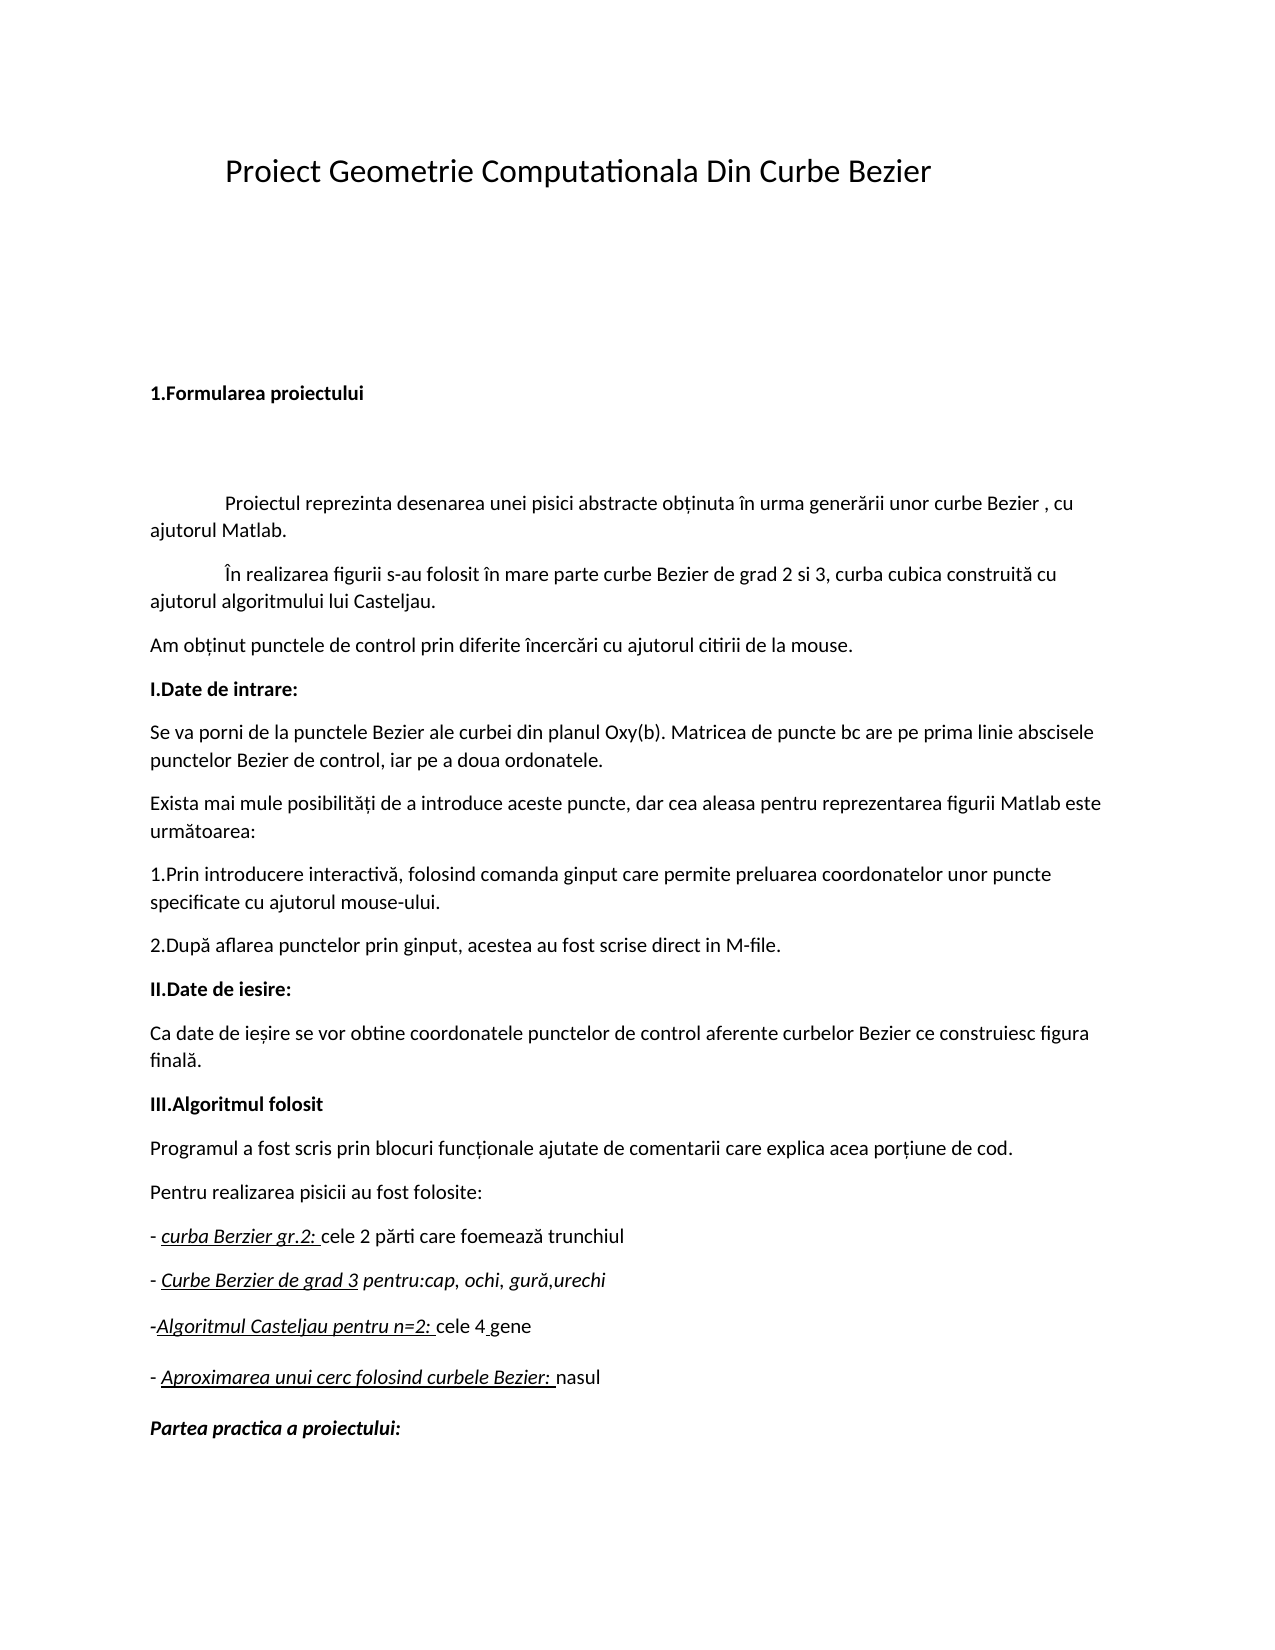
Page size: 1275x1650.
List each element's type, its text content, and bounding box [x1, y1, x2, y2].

text Exista mai mule posibilități de a introduce aceste puncte, dar cea aleasa pentru reprezentarea figurii Matlab este următoarea: [150, 791, 1125, 843]
text - Curbe Berzier de grad 3 pentru:cap, ochi, gură,urechi [150, 1267, 1125, 1292]
title 1.Formularea proiectului [150, 381, 1125, 406]
text Ca date de ieșire se vor obtine coordonatele punctelor de control aferente curbelor Bezier ce construiesc figura finală. [150, 1020, 1125, 1073]
text Proiectul reprezinta desenarea unei pisici abstracte obținuta în urma generării unor curbe Bezier , cu ajutorul Matlab. [150, 490, 1125, 542]
text Partea practica a proiectului: [150, 1415, 1125, 1441]
text 2.După aflarea punctelor prin ginput, acestea au fost scrise direct in M-file. [150, 933, 1125, 958]
text În realizarea figurii s-au folosit în mare parte curbe Bezier de grad 2 si 3, curba cubica construită cu ajutorul algoritmului lui Casteljau. [150, 561, 1125, 613]
text Programul a fost scris prin blocuri funcționale ajutate de comentarii care explica acea porțiune de cod. [150, 1135, 1125, 1161]
text Se va porni de la punctele Bezier ale curbei din planul Oxy(b). Matricea de puncte bc are pe prima linie abscisele punctelor Bezier de control, iar pe a doua ordonatele. [150, 719, 1125, 772]
text Proiect Geometrie Computationala Din Curbe Bezier [150, 150, 1125, 191]
text 1.Prin introducere interactivă, folosind comanda ginput care permite preluarea coordonatelor unor puncte specificate cu ajutorul mouse-ului. [150, 862, 1125, 914]
text Pentru realizarea pisicii au fost folosite: [150, 1179, 1125, 1204]
text III.Algoritmul folosit [150, 1091, 1125, 1117]
text - Aproximarea unui cerc folosind curbele Bezier: nasul [150, 1364, 1125, 1390]
text Am obținut punctele de control prin diferite încercări cu ajutorul citirii de la mouse. [150, 632, 1125, 657]
text - curba Berzier gr.2: cele 2 părti care foemează trunchiul [150, 1223, 1125, 1248]
text I.Date de intrare: [150, 676, 1125, 701]
text II.Date de iesire: [150, 977, 1125, 1002]
text -Algoritmul Casteljau pentru n=2: cele 4 gene [150, 1311, 1125, 1339]
